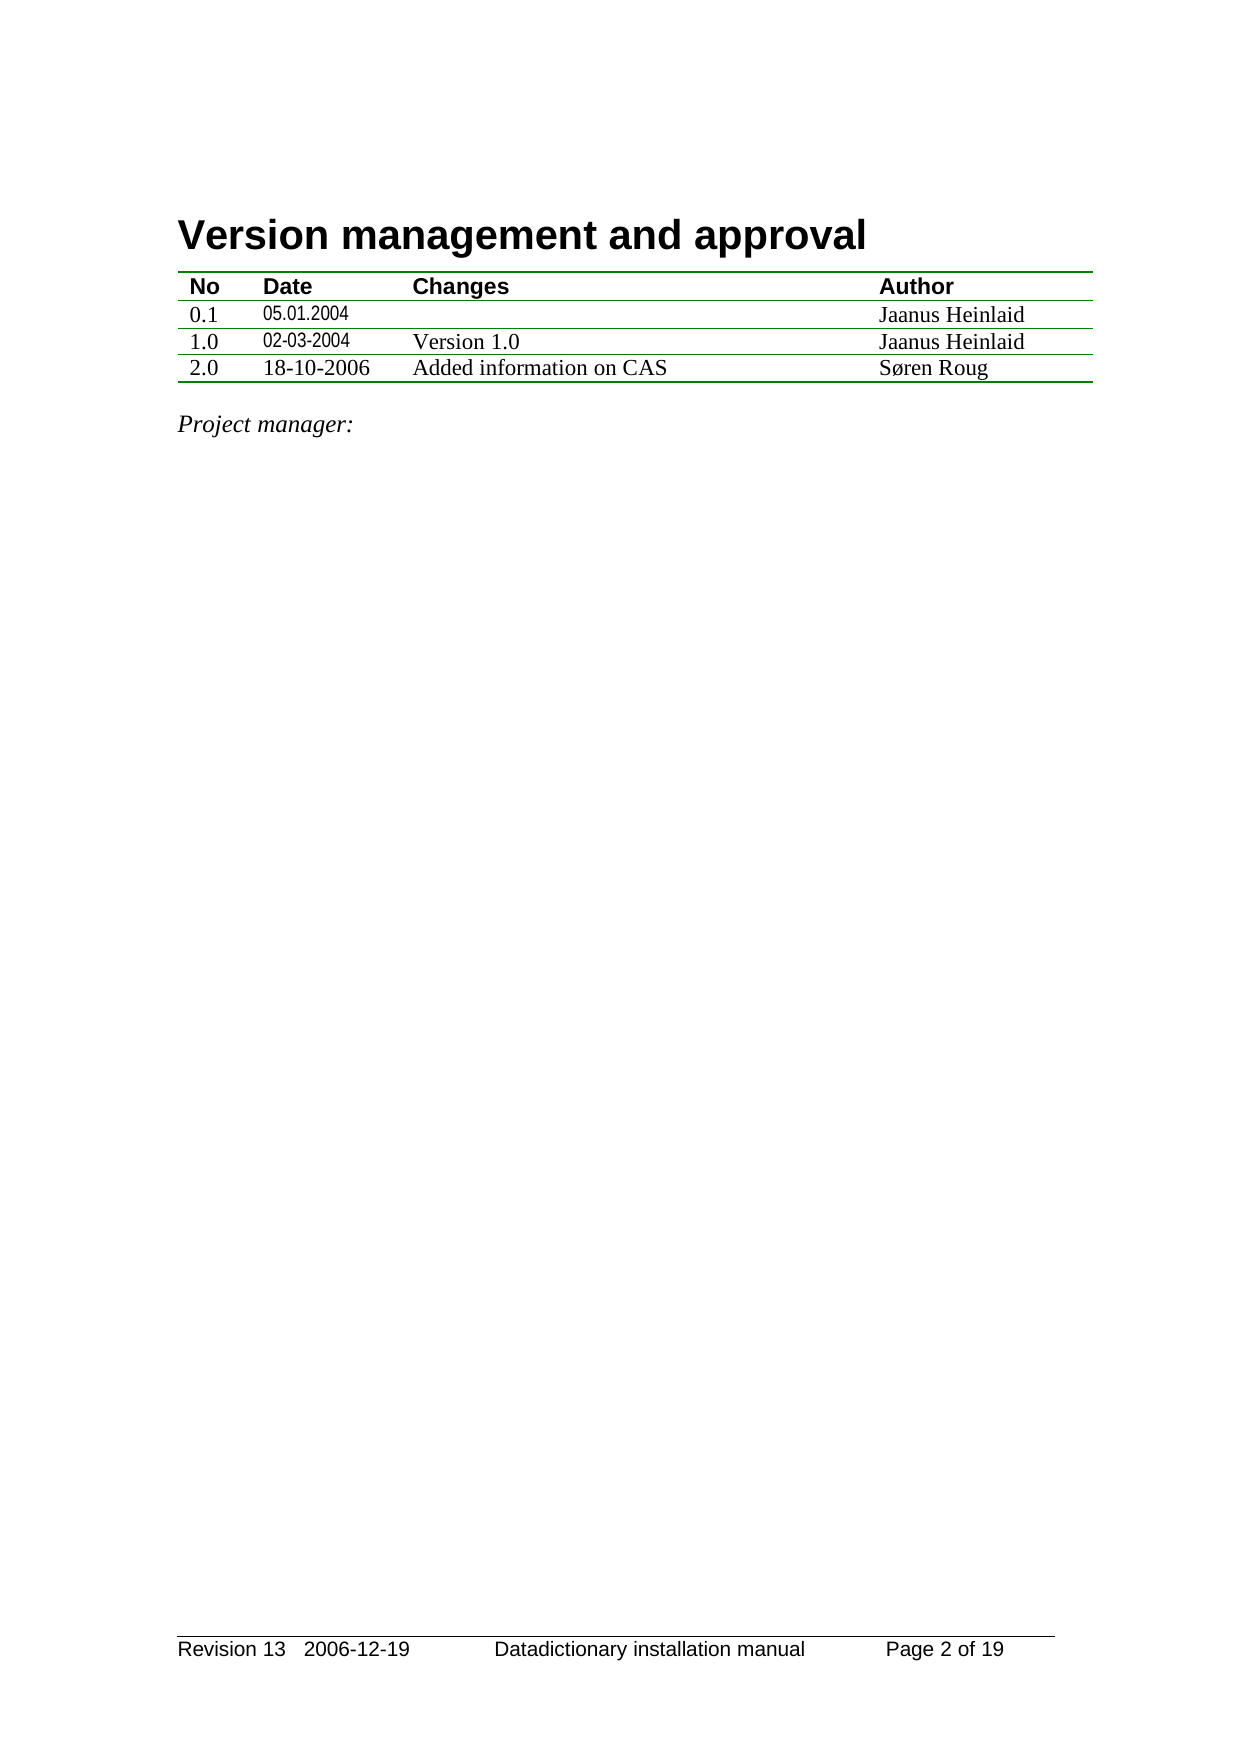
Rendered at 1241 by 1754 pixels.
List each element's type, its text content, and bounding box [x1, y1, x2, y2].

table_cell Version 1.0 [401, 329, 868, 354]
subtitle Version management and approval [177, 210, 1092, 258]
table_header Changes [401, 273, 868, 300]
table_cell Søren Roug [868, 355, 1093, 381]
table_cell 05.01.2004 [252, 301, 401, 327]
table_cell Added information on CAS [401, 355, 868, 381]
table_cell 02-03-2004 [252, 329, 401, 354]
text Project manager: [177, 409, 1092, 438]
table_cell 0.1 [178, 301, 252, 327]
table_cell 2.0 [178, 355, 252, 381]
table_cell 18-10-2006 [252, 355, 401, 381]
table_header Author [868, 273, 1093, 300]
table_cell 1.0 [178, 329, 252, 354]
table_header No [178, 273, 252, 300]
table_cell Jaanus Heinlaid [868, 329, 1093, 354]
table_cell Jaanus Heinlaid [868, 301, 1093, 327]
table_header Date [252, 273, 401, 300]
table_cell [401, 301, 868, 327]
